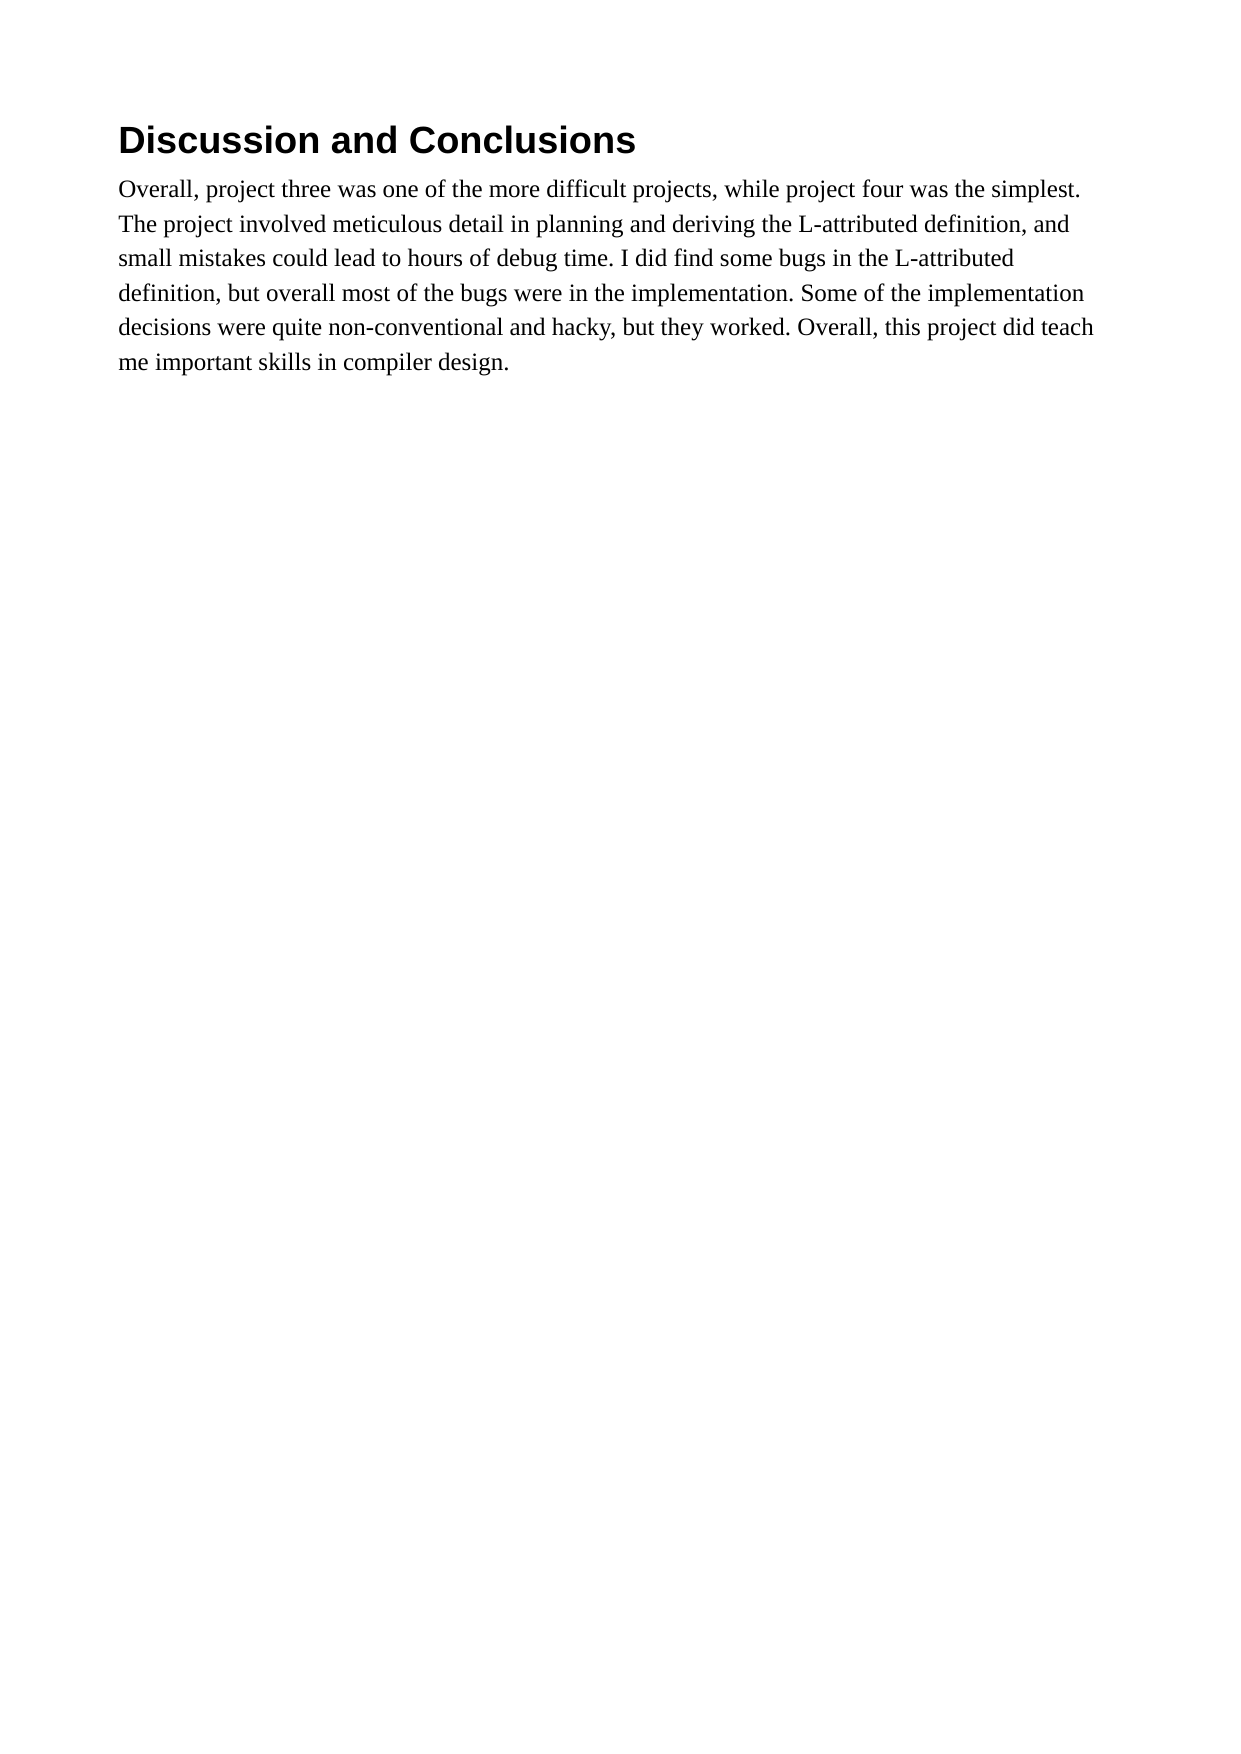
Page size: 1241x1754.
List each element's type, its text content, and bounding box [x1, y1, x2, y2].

subtitle Discussion and Conclusions [118, 118, 1122, 162]
text Overall, project three was one of the more difficult projects, while project four was the simplest. The project involved meticulous detail in planning and deriving the L-attributed definition, and small mistakes could lead to hours of debug time. I did find some bugs in the L-attributed definition, but overall most of the bugs were in the implementation. Some of the implementation decisions were quite non-conventional and hacky, but they worked. Overall, this project did teach me important skills in compiler design. [118, 174, 1122, 375]
